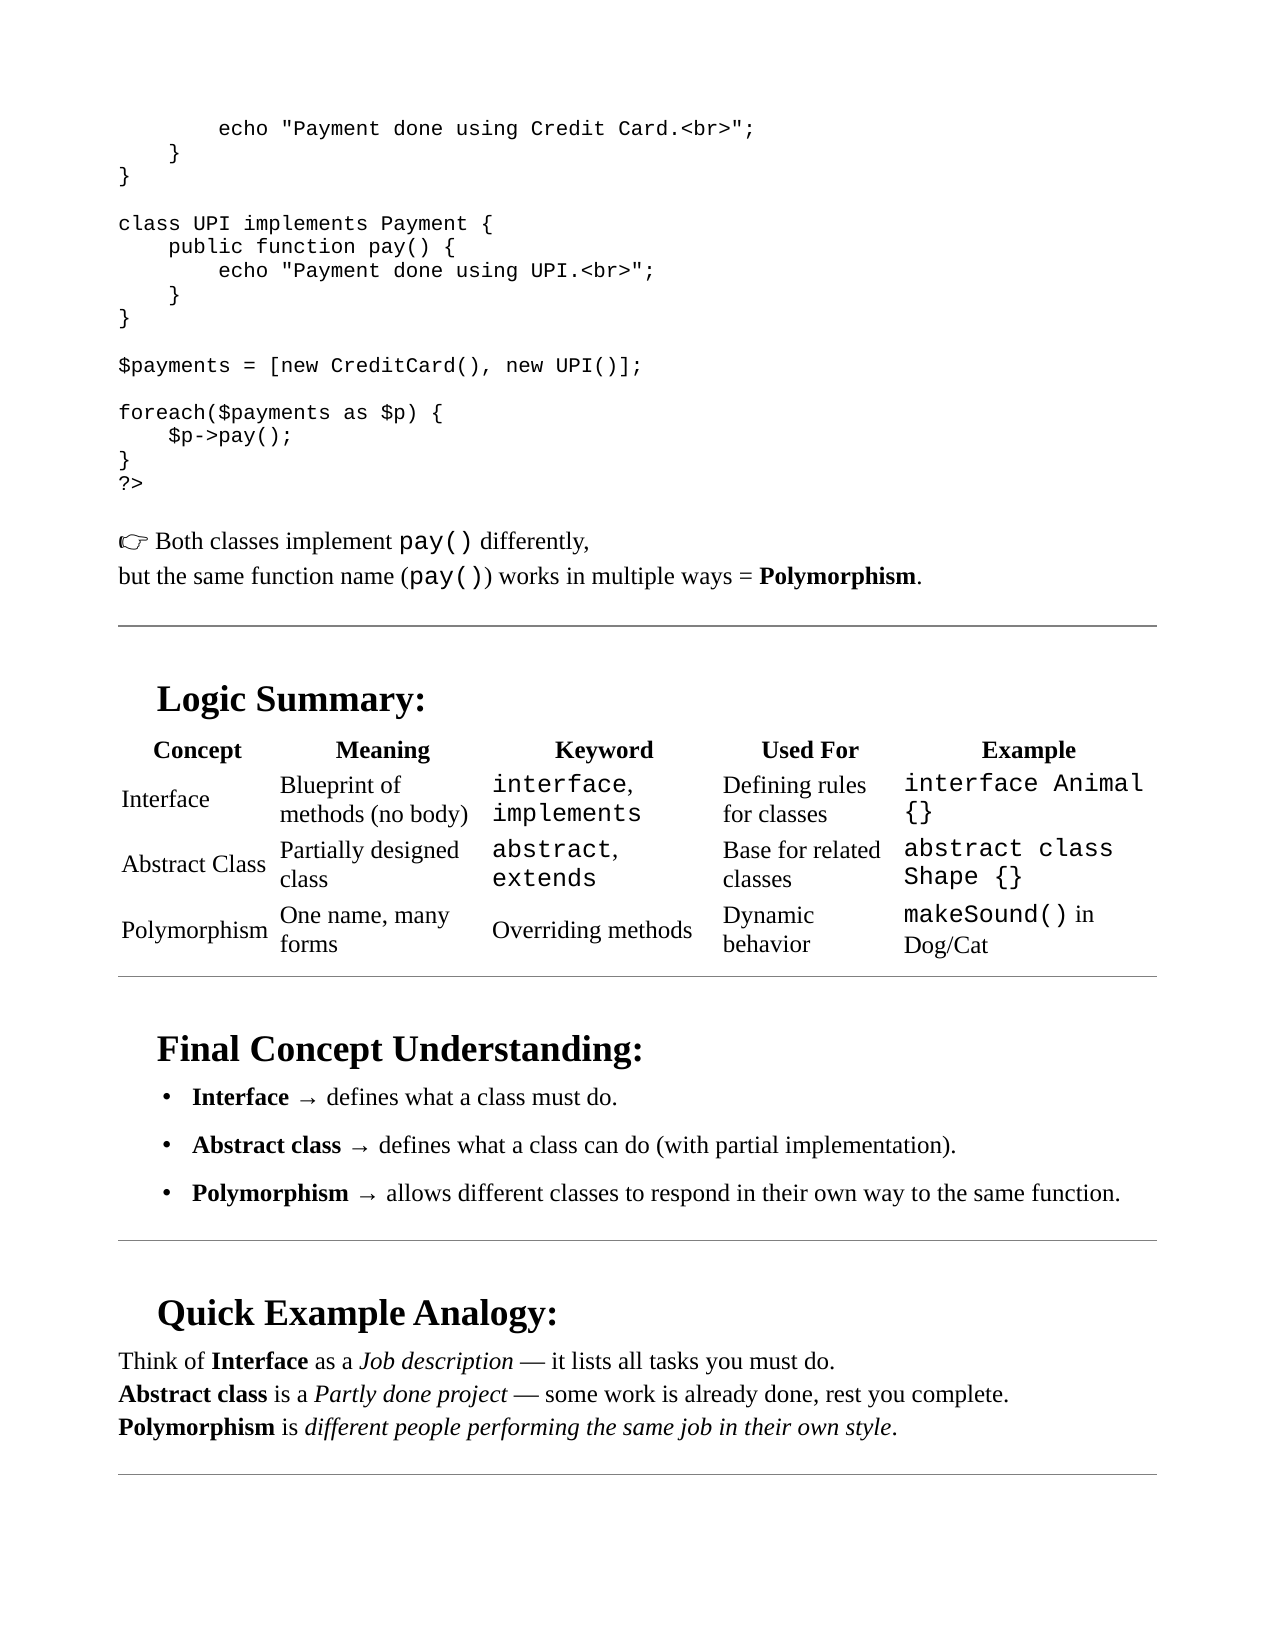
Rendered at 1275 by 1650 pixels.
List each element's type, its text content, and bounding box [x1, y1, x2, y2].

text $p->pay(); [118, 426, 1157, 449]
list Polymorphism → allows different classes to respond in their own way to the same function. [162, 1178, 1157, 1206]
text Think of Interface as a Job description — it lists all tasks you must do. Abstract class is a Partly done project — some work is already done, rest you complete. Polymorphism is different people performing the same job in their own style. [118, 1346, 1157, 1441]
table_cell interface Animal {} [901, 766, 1157, 831]
table_cell makeSound() in Dog/Cat [901, 896, 1157, 962]
table_cell abstract class Shape {} [901, 831, 1157, 896]
text $payments = [new CreditCard(), new UPI()]; [118, 354, 1157, 378]
text ?> [118, 473, 1157, 496]
text 👉 Both classes implement pay() differently, but the same function name (pay()) works in multiple ways = Polymorphism. [118, 526, 1157, 592]
table_cell Polymorphism [118, 896, 277, 962]
table_cell One name, many forms [277, 896, 489, 962]
list Abstract class → defines what a class can do (with partial implementation). [162, 1130, 1157, 1159]
table_cell interface, implements [489, 766, 720, 831]
text echo "Payment done using UPI.<br>"; [118, 260, 1157, 284]
table_cell Abstract Class [118, 831, 277, 896]
subtitle 💬 Quick Example Analogy: [118, 1290, 1157, 1333]
table_cell Blueprint of methods (no body) [277, 766, 489, 831]
text } [118, 165, 1157, 189]
subtitle 🎯 Logic Summary: [118, 676, 1157, 719]
table_cell Defining rules for classes [720, 766, 901, 831]
table_cell Interface [118, 766, 277, 831]
text foreach($payments as $p) { [118, 402, 1157, 426]
table_cell Overriding methods [489, 896, 720, 962]
text } [118, 449, 1157, 473]
text class UPI implements Payment { [118, 213, 1157, 236]
table_header Concept [118, 732, 277, 766]
table_header Example [901, 732, 1157, 766]
text } [118, 307, 1157, 331]
list Interface → defines what a class must do. [162, 1082, 1157, 1111]
text public function pay() { [118, 236, 1157, 260]
text } [118, 284, 1157, 307]
table_cell Base for related classes [720, 831, 901, 896]
table_header Keyword [489, 732, 720, 766]
table_header Meaning [277, 732, 489, 766]
table_cell abstract, extends [489, 831, 720, 896]
subtitle 🧠 Final Concept Understanding: [118, 1027, 1157, 1070]
text echo "Payment done using Credit Card.<br>"; [118, 118, 1157, 142]
table_header Used For [720, 732, 901, 766]
table_cell Dynamic behavior [720, 896, 901, 962]
table_cell Partially designed class [277, 831, 489, 896]
text } [118, 142, 1157, 165]
